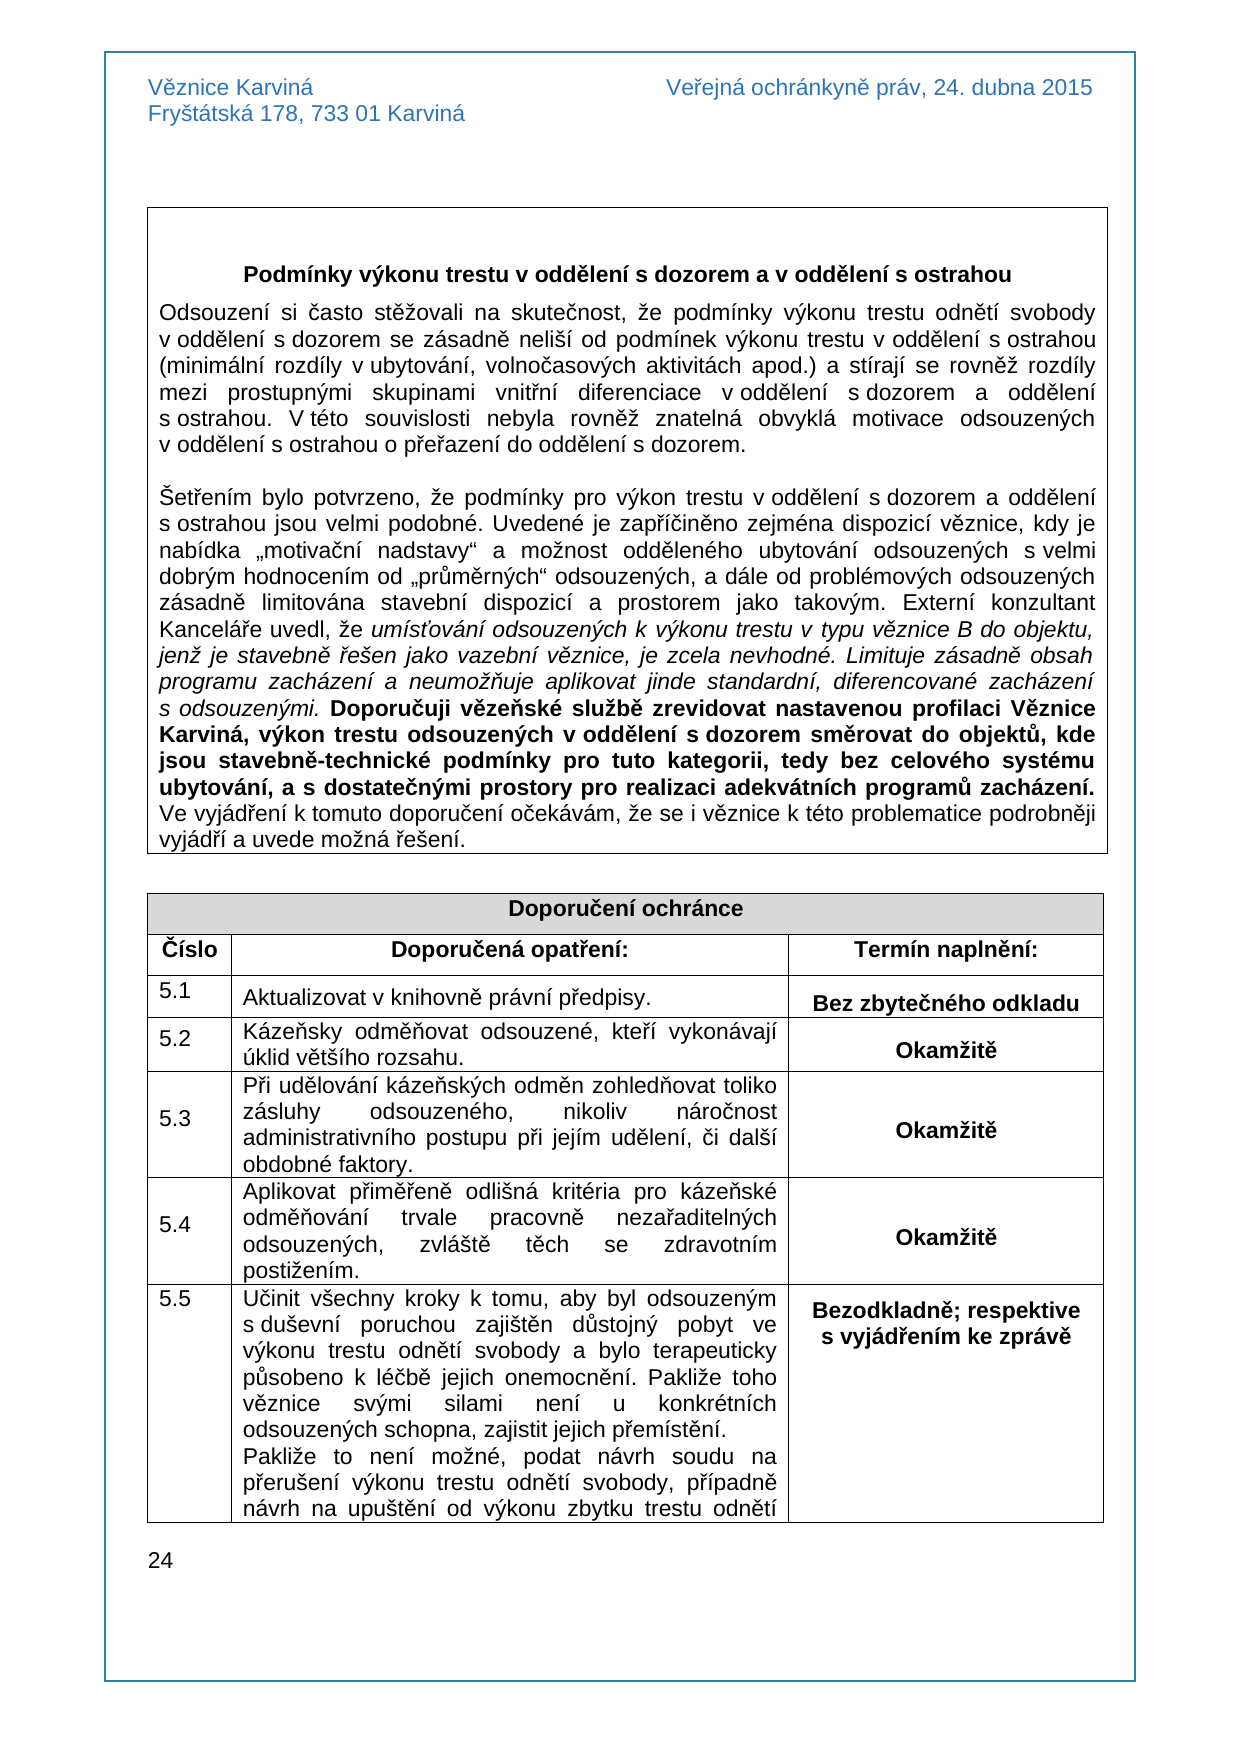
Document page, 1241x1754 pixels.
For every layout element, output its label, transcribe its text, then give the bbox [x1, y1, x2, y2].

table_cell Kázeňsky odměňovat odsouzené, kteří vykonávají úklid většího rozsahu. [232, 1018, 788, 1071]
table_cell 5.5 [148, 1285, 231, 1522]
table_cell 5.1 [148, 976, 231, 1017]
table_cell Při udělování kázeňských odměn zohledňovat toliko zásluhy odsouzeného, nikoliv náročnost administrativního postupu při jejím udělení, či další obdobné faktory. [232, 1072, 788, 1177]
table_cell Okamžitě [789, 1072, 1103, 1177]
table_cell 5.4 [148, 1178, 231, 1283]
table_header Doporučení ochránce [148, 894, 1103, 934]
table_cell Bez zbytečného odkladu [789, 976, 1103, 1017]
table_cell Okamžitě [789, 1018, 1103, 1071]
table_cell 5.3 [148, 1072, 231, 1177]
table_cell Okamžitě [789, 1178, 1103, 1283]
table_cell Aktualizovat v knihovně právní předpisy. [232, 976, 788, 1017]
table_cell Aplikovat přiměřeně odlišná kritéria pro kázeňské odměňování trvale pracovně nezařaditelných odsouzených, zvláště těch se zdravotním postižením. [232, 1178, 788, 1283]
table_cell Doporučená opatření: [232, 935, 788, 975]
table_cell Bezodkladně; respektive s vyjádřením ke zprávě [789, 1285, 1103, 1522]
table_cell 5.2 [148, 1018, 231, 1071]
table_cell Učinit všechny kroky k tomu, aby byl odsouzeným s duševní poruchou zajištěn důstojný pobyt ve výkonu trestu odnětí svobody a bylo terapeuticky působeno k léčbě jejich onemocnění. Pakliže toho věznice svými silami není u konkrétních odsouzených schopna, zajistit jejich přemístění. Pakliže to není možné, podat návrh soudu na přerušení výkonu trestu odnětí svobody, případně návrh na upuštění od výkonu zbytku trestu odnětí [232, 1285, 788, 1522]
table_cell Číslo [148, 935, 231, 975]
table_cell Termín naplnění: [789, 935, 1103, 975]
table_cell Podmínky výkonu trestu v oddělení s dozorem a v oddělení s ostrahou Odsouzení si často stěžovali na skutečnost, že podmínky výkonu trestu odnětí svobody v oddělení s dozorem se zásadně neliší od podmínek výkonu trestu v oddělení s ostrahou (minimální rozdíly v ubytování, volnočasových aktivitách apod.) a stírají se rovněž rozdíly mezi prostupnými skupinami vnitřní diferenciace v oddělení s dozorem a oddělení s ostrahou. V této souvislosti nebyla rovněž znatelná obvyklá motivace odsouzených v oddělení s ostrahou o přeřazení do oddělení s dozorem. Šetřením bylo potvrzeno, že podmínky pro výkon trestu v oddělení s dozorem a oddělení s ostrahou jsou velmi podobné. Uvedené je zapříčiněno zejména dispozicí věznice, kdy je nabídka „motivační nadstavy“ a možnost odděleného ubytování odsouzených s velmi dobrým hodnocením od „průměrných“ odsouzených, a dále od problémových odsouzených zásadně limitována stavební dispozicí a prostorem jako takovým. Externí konzultant Kanceláře uvedl, že umísťování odsouzených k výkonu trestu v typu věznice B do objektu, jenž je stavebně řešen jako vazební věznice, je zcela nevhodné. Limituje zásadně obsah programu zacházení a neumožňuje aplikovat jinde standardní, diferencované zacházení s odsouzenými. Doporučuji vězeňské službě zrevidovat nastavenou profilaci Věznice Karviná, výkon trestu odsouzených v oddělení s dozorem směrovat do objektů, kde jsou stavebně-technické podmínky pro tuto kategorii, tedy bez celového systému ubytování, a s dostatečnými prostory pro realizaci adekvátních programů zacházení. Ve vyjádření k tomuto doporučení očekávám, že se i věznice k této problematice podrobněji vyjádří a uvede možná řešení. [148, 208, 1107, 853]
